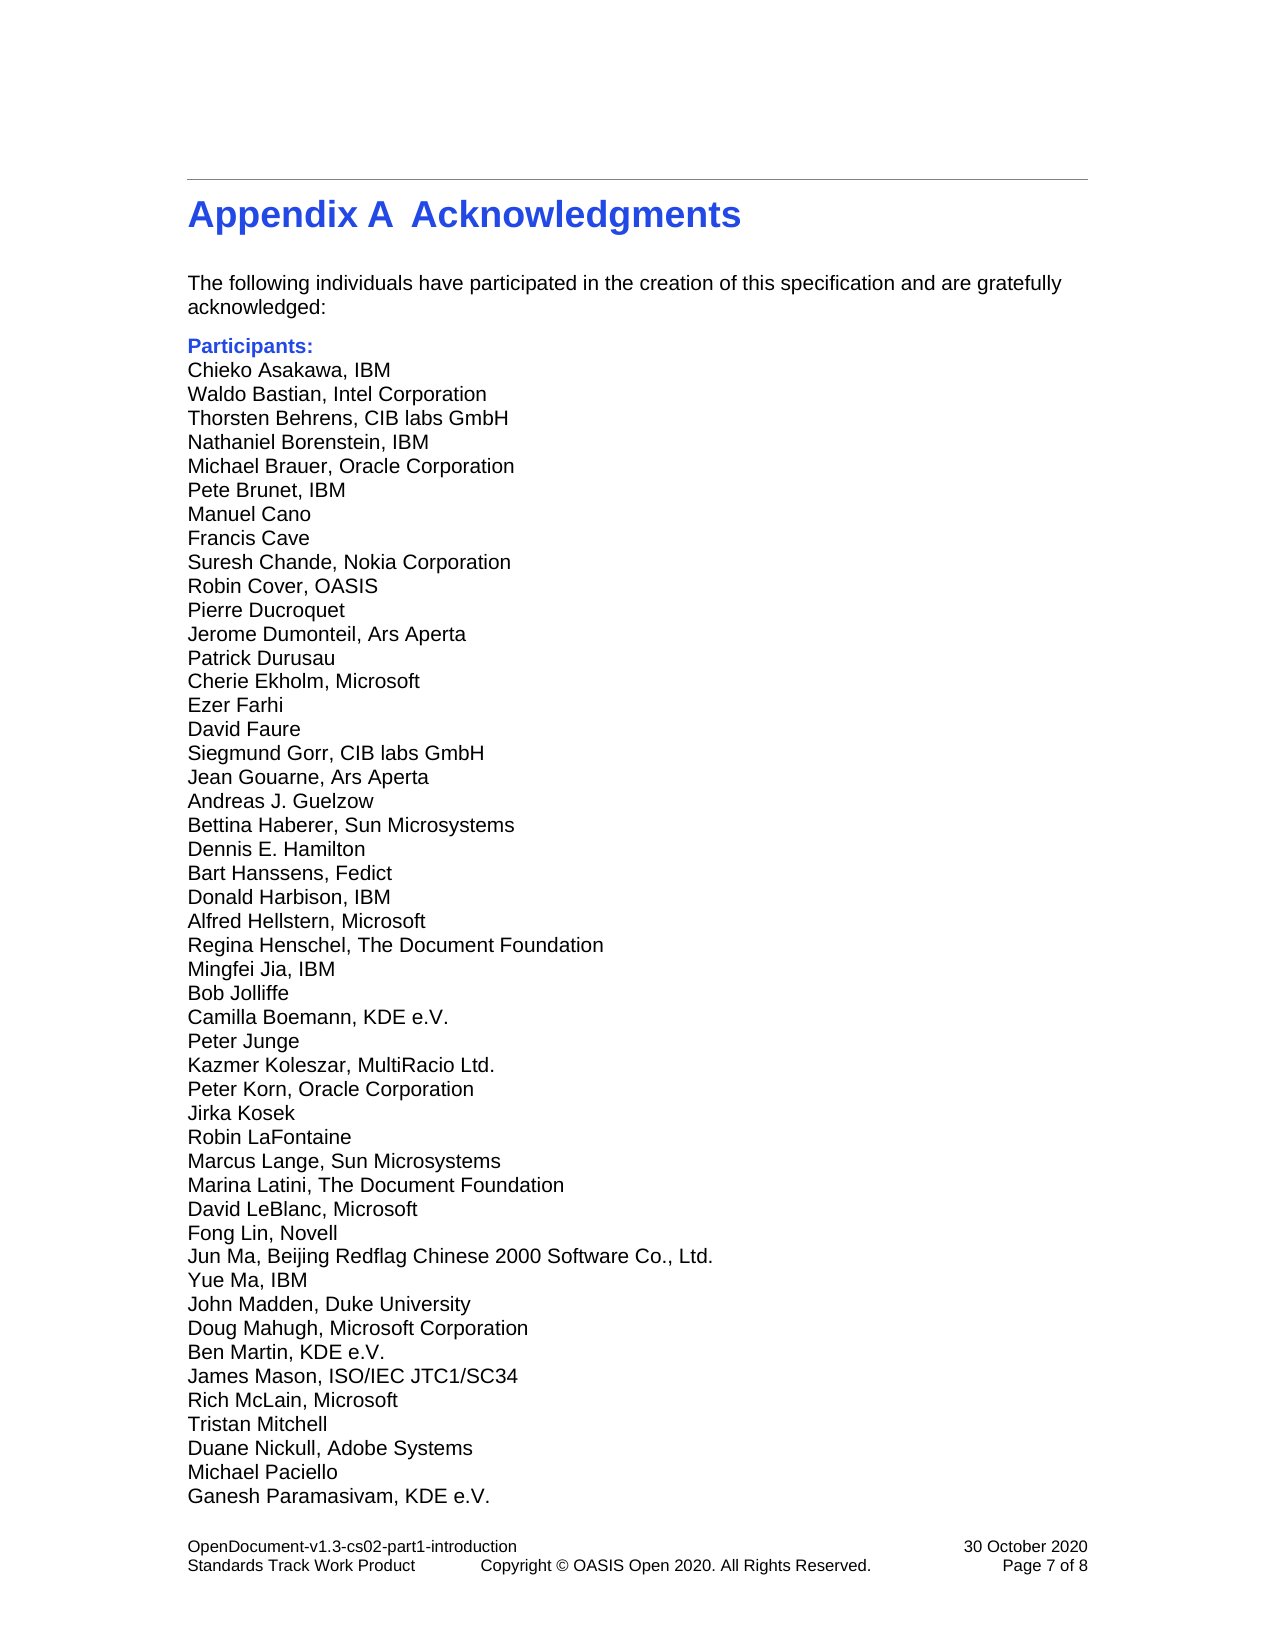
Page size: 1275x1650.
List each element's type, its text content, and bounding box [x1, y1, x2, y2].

text Donald Harbison, IBM [187, 885, 1088, 909]
text Pete Brunet, IBM [187, 478, 1088, 502]
text David Faure [187, 717, 1088, 741]
text Jun Ma, Beijing Redflag Chinese 2000 Software Co., Ltd. [187, 1244, 1088, 1268]
text John Madden, Duke University [187, 1292, 1088, 1316]
text David LeBlanc, Microsoft [187, 1196, 1088, 1220]
text Fong Lin, Novell [187, 1220, 1088, 1244]
text Andreas J. Guelzow [187, 789, 1088, 813]
text Waldo Bastian, Intel Corporation [187, 382, 1088, 406]
text Francis Cave [187, 526, 1088, 549]
text Peter Junge [187, 1029, 1088, 1053]
text Manuel Cano [187, 502, 1088, 526]
text James Mason, ISO/IEC JTC1/SC34 [187, 1364, 1088, 1388]
text Ganesh Paramasivam, KDE e.V. [187, 1484, 1088, 1508]
text Kazmer Koleszar, MultiRacio Ltd. [187, 1053, 1088, 1077]
text Patrick Durusau [187, 645, 1088, 669]
text Camilla Boemann, KDE e.V. [187, 1005, 1088, 1029]
text Ezer Farhi [187, 693, 1088, 717]
text Bob Jolliffe [187, 981, 1088, 1005]
text Bart Hanssens, Fedict [187, 861, 1088, 885]
title Participants: [187, 334, 1088, 358]
text Pierre Ducroquet [187, 597, 1088, 621]
text Michael Brauer, Oracle Corporation [187, 454, 1088, 478]
text Chieko Asakawa, IBM [187, 358, 1088, 382]
text Marcus Lange, Sun Microsystems [187, 1148, 1088, 1172]
text Dennis E. Hamilton [187, 837, 1088, 861]
text Mingfei Jia, IBM [187, 957, 1088, 981]
text Jirka Kosek [187, 1101, 1088, 1124]
text Michael Paciello [187, 1460, 1088, 1484]
text Peter Korn, Oracle Corporation [187, 1077, 1088, 1101]
text Ben Martin, KDE e.V. [187, 1340, 1088, 1364]
text Cherie Ekholm, Microsoft [187, 669, 1088, 693]
text Thorsten Behrens, CIB labs GmbH [187, 406, 1088, 430]
text Jerome Dumonteil, Ars Aperta [187, 621, 1088, 645]
text Marina Latini, The Document Foundation [187, 1172, 1088, 1196]
text Doug Mahugh, Microsoft Corporation [187, 1316, 1088, 1340]
text Bettina Haberer, Sun Microsystems [187, 813, 1088, 837]
text Duane Nickull, Adobe Systems [187, 1436, 1088, 1460]
text Alfred Hellstern, Microsoft [187, 909, 1088, 933]
text Siegmund Gorr, CIB labs GmbH [187, 741, 1088, 765]
text Suresh Chande, Nokia Corporation [187, 549, 1088, 573]
text Jean Gouarne, Ars Aperta [187, 765, 1088, 789]
text Nathaniel Borenstein, IBM [187, 430, 1088, 454]
text Tristan Mitchell [187, 1412, 1088, 1436]
text Robin Cover, OASIS [187, 573, 1088, 597]
text The following individuals have participated in the creation of this specification and are gratefully acknowledged: [187, 271, 1088, 319]
text Regina Henschel, The Document Foundation [187, 933, 1088, 957]
text Robin LaFontaine [187, 1124, 1088, 1148]
text Rich McLain, Microsoft [187, 1388, 1088, 1412]
subtitle Acknowledgments [187, 180, 1088, 236]
text Yue Ma, IBM [187, 1268, 1088, 1292]
